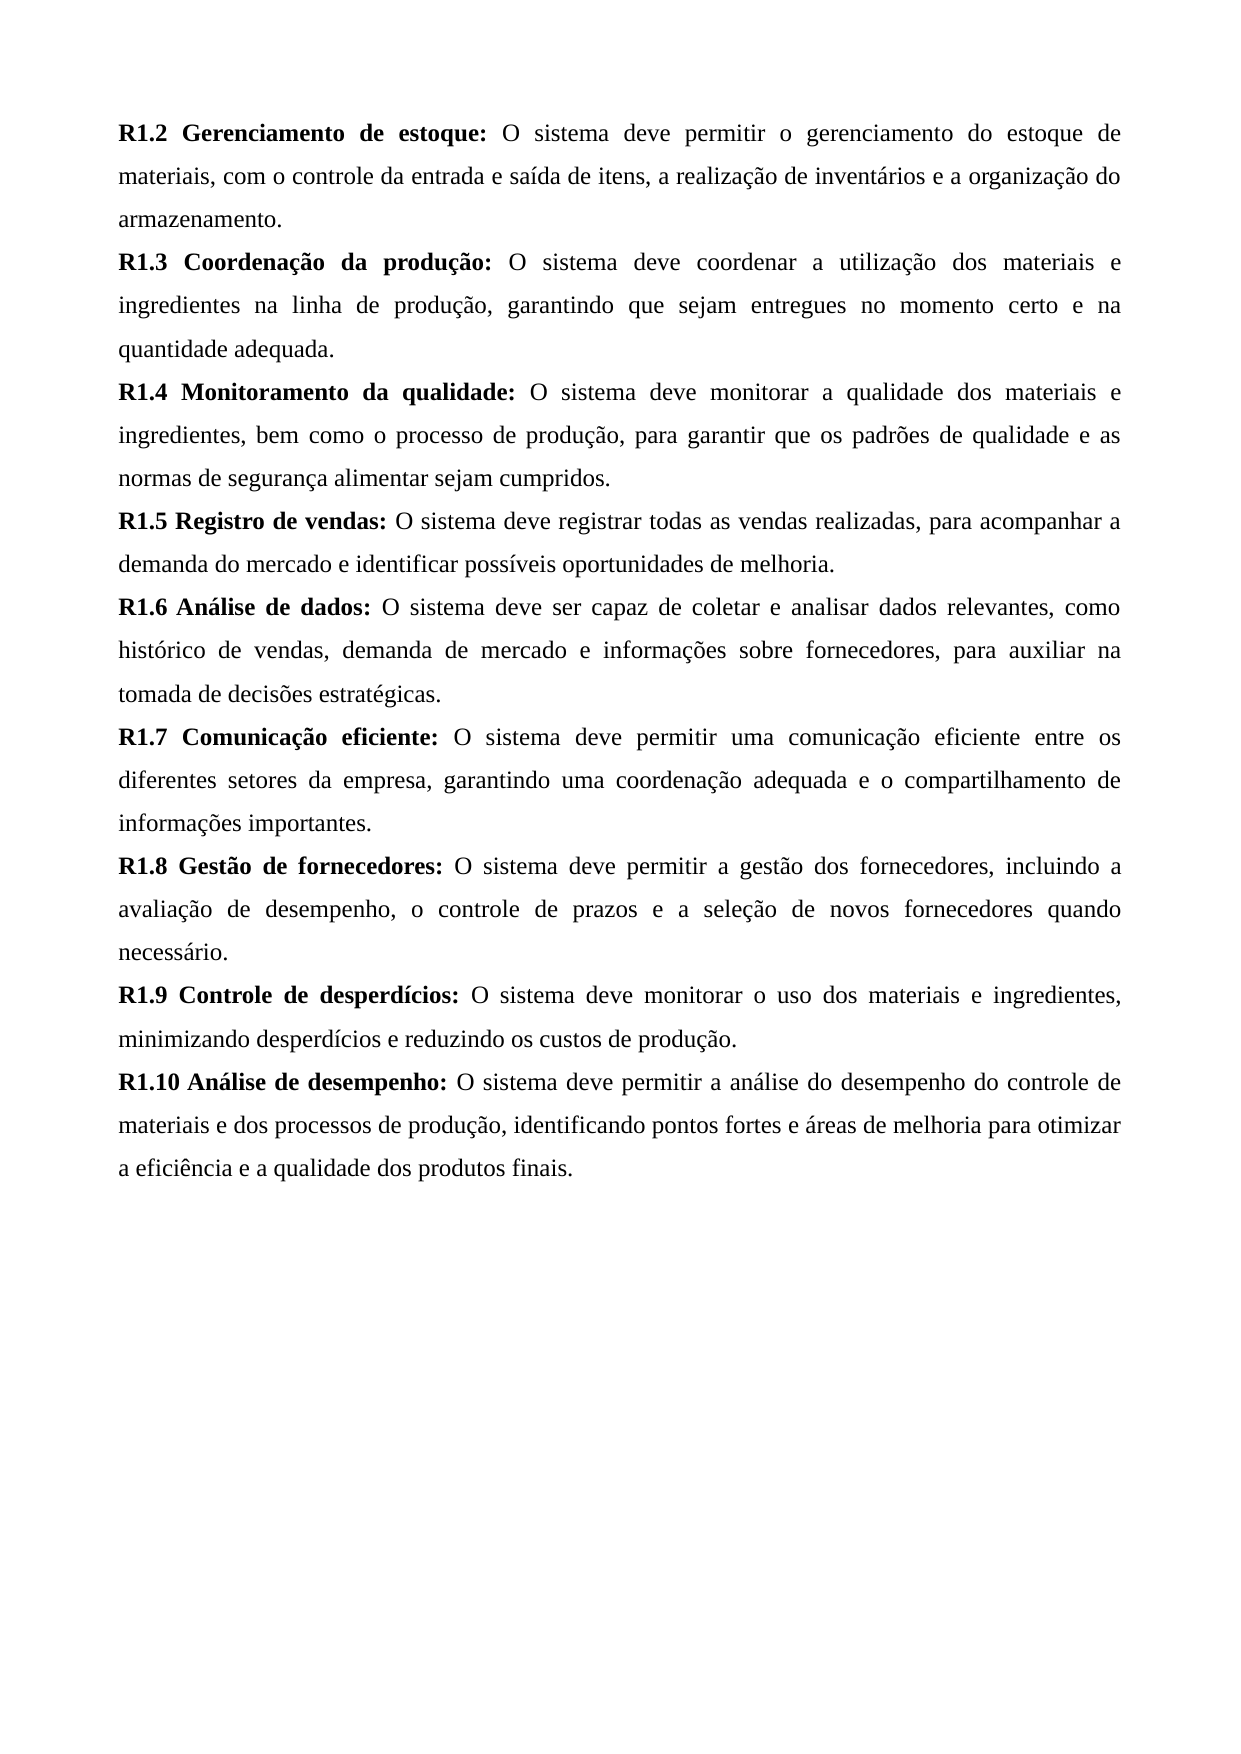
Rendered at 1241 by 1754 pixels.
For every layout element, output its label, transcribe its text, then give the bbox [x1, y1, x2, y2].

text R1.2 Gerenciamento de estoque: O sistema deve permitir o gerenciamento do estoque de materiais, com o controle da entrada e saída de itens, a realização de inventários e a organização do armazenamento. [118, 118, 1122, 233]
text R1.3 Coordenação da produção: O sistema deve coordenar a utilização dos materiais e ingredientes na linha de produção, garantindo que sejam entregues no momento certo e na quantidade adequada. [118, 247, 1122, 362]
text R1.8 Gestão de fornecedores: O sistema deve permitir a gestão dos fornecedores, incluindo a avaliação de desempenho, o controle de prazos e a seleção de novos fornecedores quando necessário. [118, 851, 1122, 966]
text R1.9 Controle de desperdícios: O sistema deve monitorar o uso dos materiais e ingredientes, minimizando desperdícios e reduzindo os custos de produção. [118, 981, 1122, 1052]
text R1.7 Comunicação eficiente: O sistema deve permitir uma comunicação eficiente entre os diferentes setores da empresa, garantindo uma coordenação adequada e o compartilhamento de informações importantes. [118, 722, 1122, 837]
text R1.10 Análise de desempenho: O sistema deve permitir a análise do desempenho do controle de materiais e dos processos de produção, identificando pontos fortes e áreas de melhoria para otimizar a eficiência e a qualidade dos produtos finais. [118, 1067, 1122, 1182]
text R1.6 Análise de dados: O sistema deve ser capaz de coletar e analisar dados relevantes, como histórico de vendas, demanda de mercado e informações sobre fornecedores, para auxiliar na tomada de decisões estratégicas. [118, 592, 1122, 707]
text R1.5 Registro de vendas: O sistema deve registrar todas as vendas realizadas, para acompanhar a demanda do mercado e identificar possíveis oportunidades de melhoria. [118, 506, 1122, 578]
text R1.4 Monitoramento da qualidade: O sistema deve monitorar a qualidade dos materiais e ingredientes, bem como o processo de produção, para garantir que os padrões de qualidade e as normas de segurança alimentar sejam cumpridos. [118, 377, 1122, 492]
